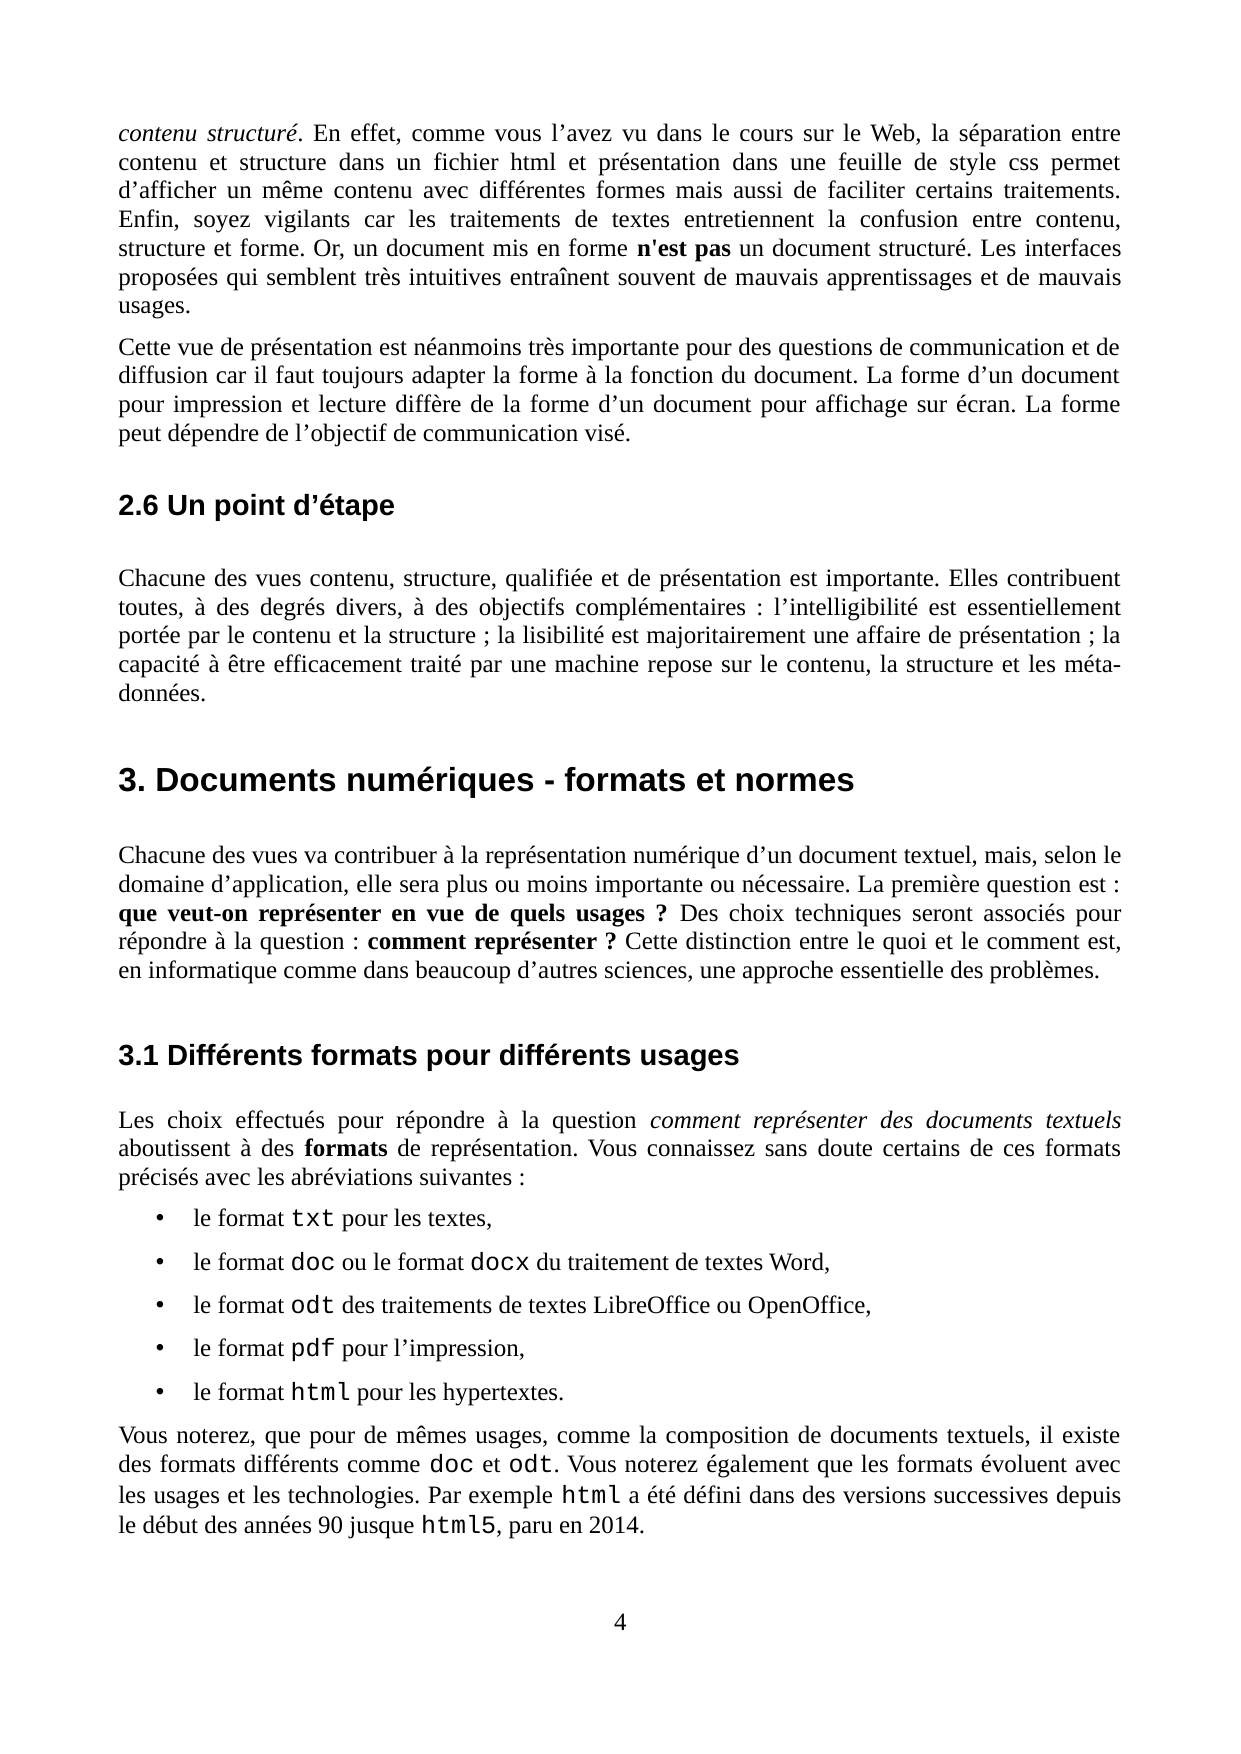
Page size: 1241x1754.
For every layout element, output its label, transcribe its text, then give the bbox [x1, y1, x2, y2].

text 3.1 Différents formats pour différents usages [118, 1038, 1122, 1071]
list le format html pour les hypertextes. [156, 1377, 1122, 1408]
list le format odt des traitements de textes LibreOffice ou OpenOffice, [156, 1290, 1122, 1321]
text Chacune des vues va contribuer à la représentation numérique d’un document textuel, mais, selon le domaine d’application, elle sera plus ou moins importante ou nécessaire. La première question est : que veut-on représenter en vue de quels usages ? Des choix techniques seront associés pour répondre à la question : comment représenter ? Cette distinction entre le quoi et le comment est, en informatique comme dans beaucoup d’autres sciences, une approche essentielle des problèmes. [118, 840, 1122, 984]
list le format doc ou le format docx du traitement de textes Word, [156, 1247, 1122, 1278]
list le format pdf pour l’impression, [156, 1333, 1122, 1364]
list le format txt pour les textes, [156, 1203, 1122, 1234]
text 2.6 Un point d’étape [118, 488, 1122, 522]
text Les choix effectués pour répondre à la question comment représenter des documents textuels aboutissent à des formats de représentation. Vous connaissez sans doute certains de ces formats précisés avec les abréviations suivantes : [118, 1105, 1122, 1191]
text Chacune des vues contenu, structure, qualifiée et de présentation est importante. Elles contribuent toutes, à des degrés divers, à des objectifs complémentaires : l’intelligibilité est essentiellement portée par le contenu et la structure ; la lisibilité est majoritairement une affaire de présentation ; la capacité à être efficacement traité par une machine repose sur le contenu, la structure et les méta-données. [118, 563, 1122, 707]
text contenu structuré. En effet, comme vous l’avez vu dans le cours sur le Web, la séparation entre contenu et structure dans un fichier html et présentation dans une feuille de style css permet d’afficher un même contenu avec différentes formes mais aussi de faciliter certains traitements. Enfin, soyez vigilants car les traitements de textes entretiennent la confusion entre contenu, structure et forme. Or, un document mis en forme n'est pas un document structuré. Les interfaces proposées qui semblent très intuitives entraînent souvent de mauvais apprentissages et de mauvais usages. [118, 118, 1122, 319]
text Vous noterez, que pour de mêmes usages, comme la composition de documents textuels, il existe des formats différents comme doc et odt. Vous noterez également que les formats évoluent avec les usages et les technologies. Par exemple html a été défini dans des versions successives depuis le début des années 90 jusque html5, paru en 2014. [118, 1420, 1122, 1541]
text 3. Documents numériques - formats et normes [118, 760, 1122, 799]
text Cette vue de présentation est néanmoins très importante pour des questions de communication et de diffusion car il faut toujours adapter la forme à la fonction du document. La forme d’un document pour impression et lecture diffère de la forme d’un document pour affichage sur écran. La forme peut dépendre de l’objectif de communication visé. [118, 332, 1122, 447]
